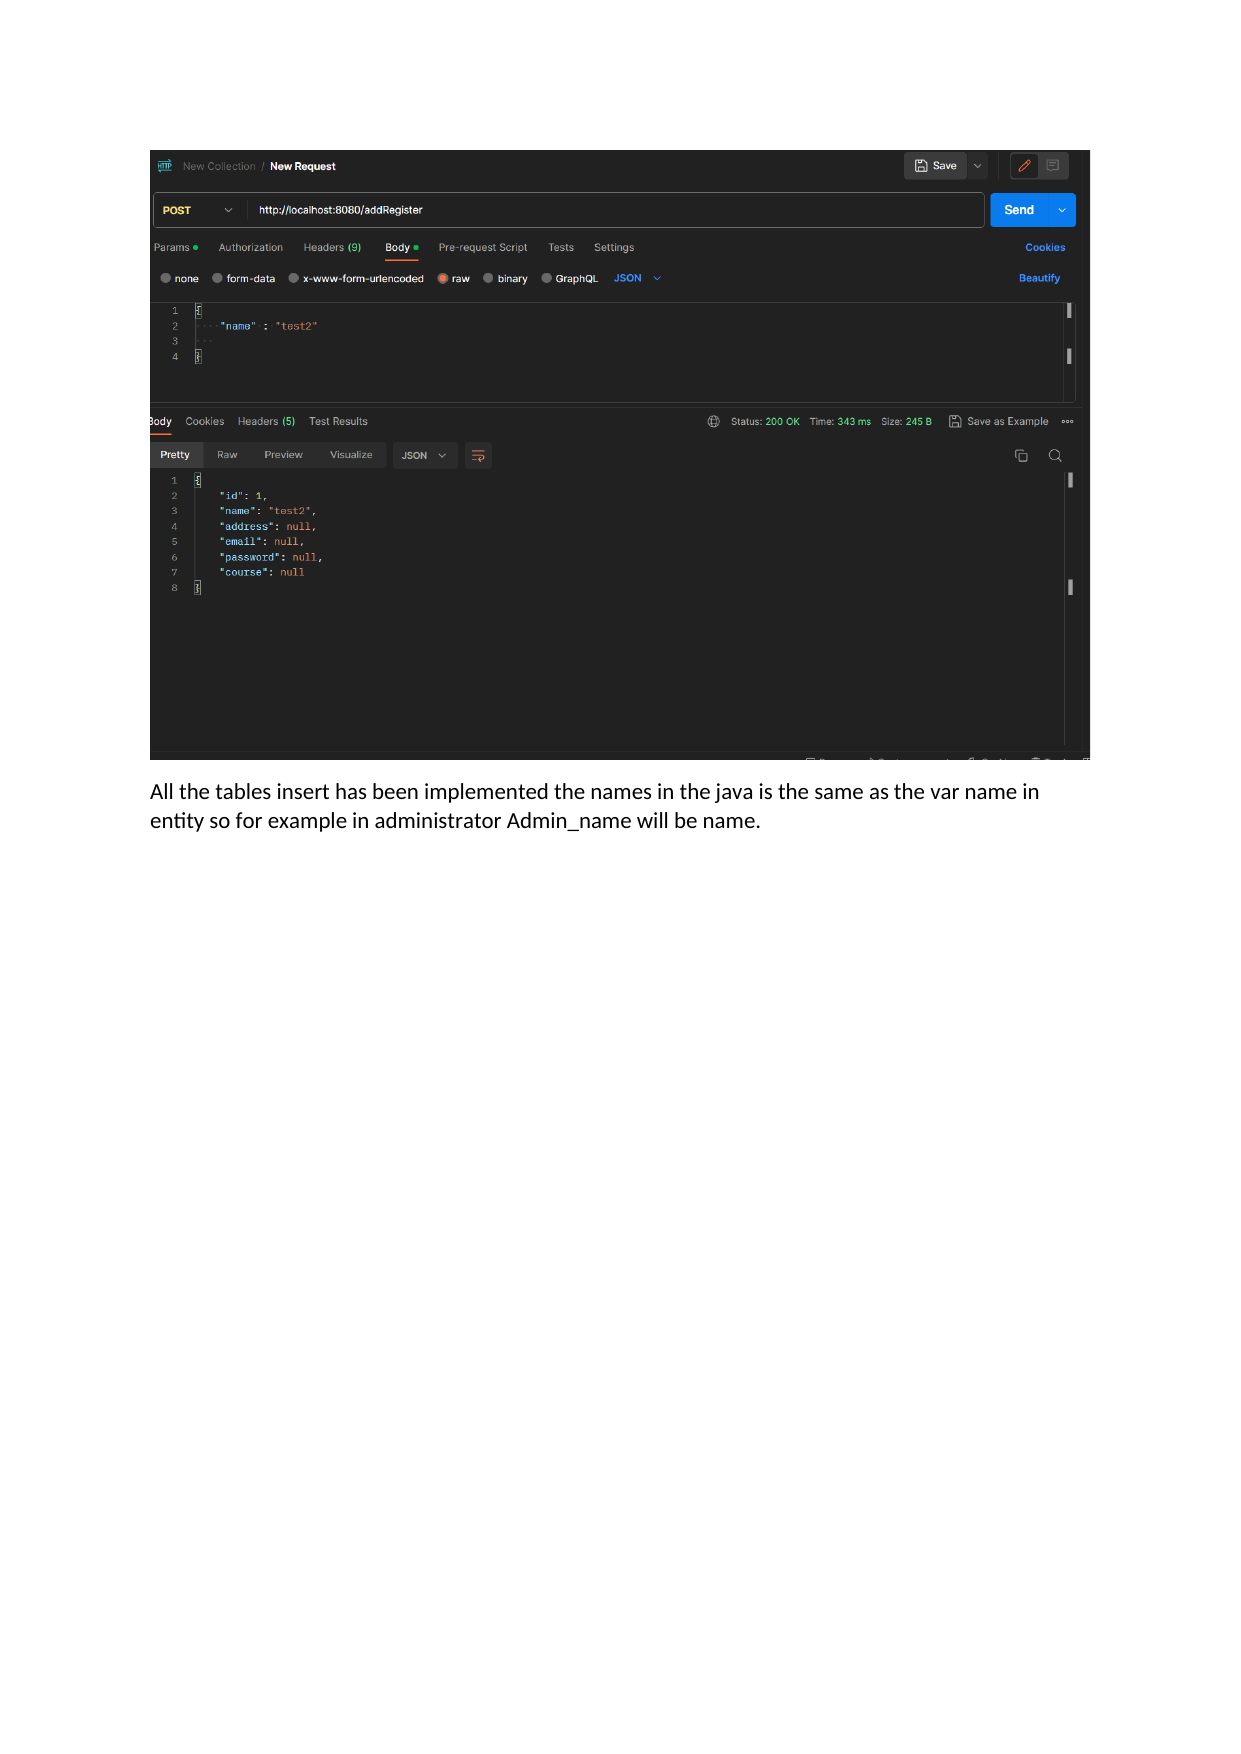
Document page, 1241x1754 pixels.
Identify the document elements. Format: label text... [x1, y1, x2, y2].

text All the tables insert has been implemented the names in the java is the same as the var name in entity so for example in administrator Admin_name will be name. [150, 777, 1090, 834]
